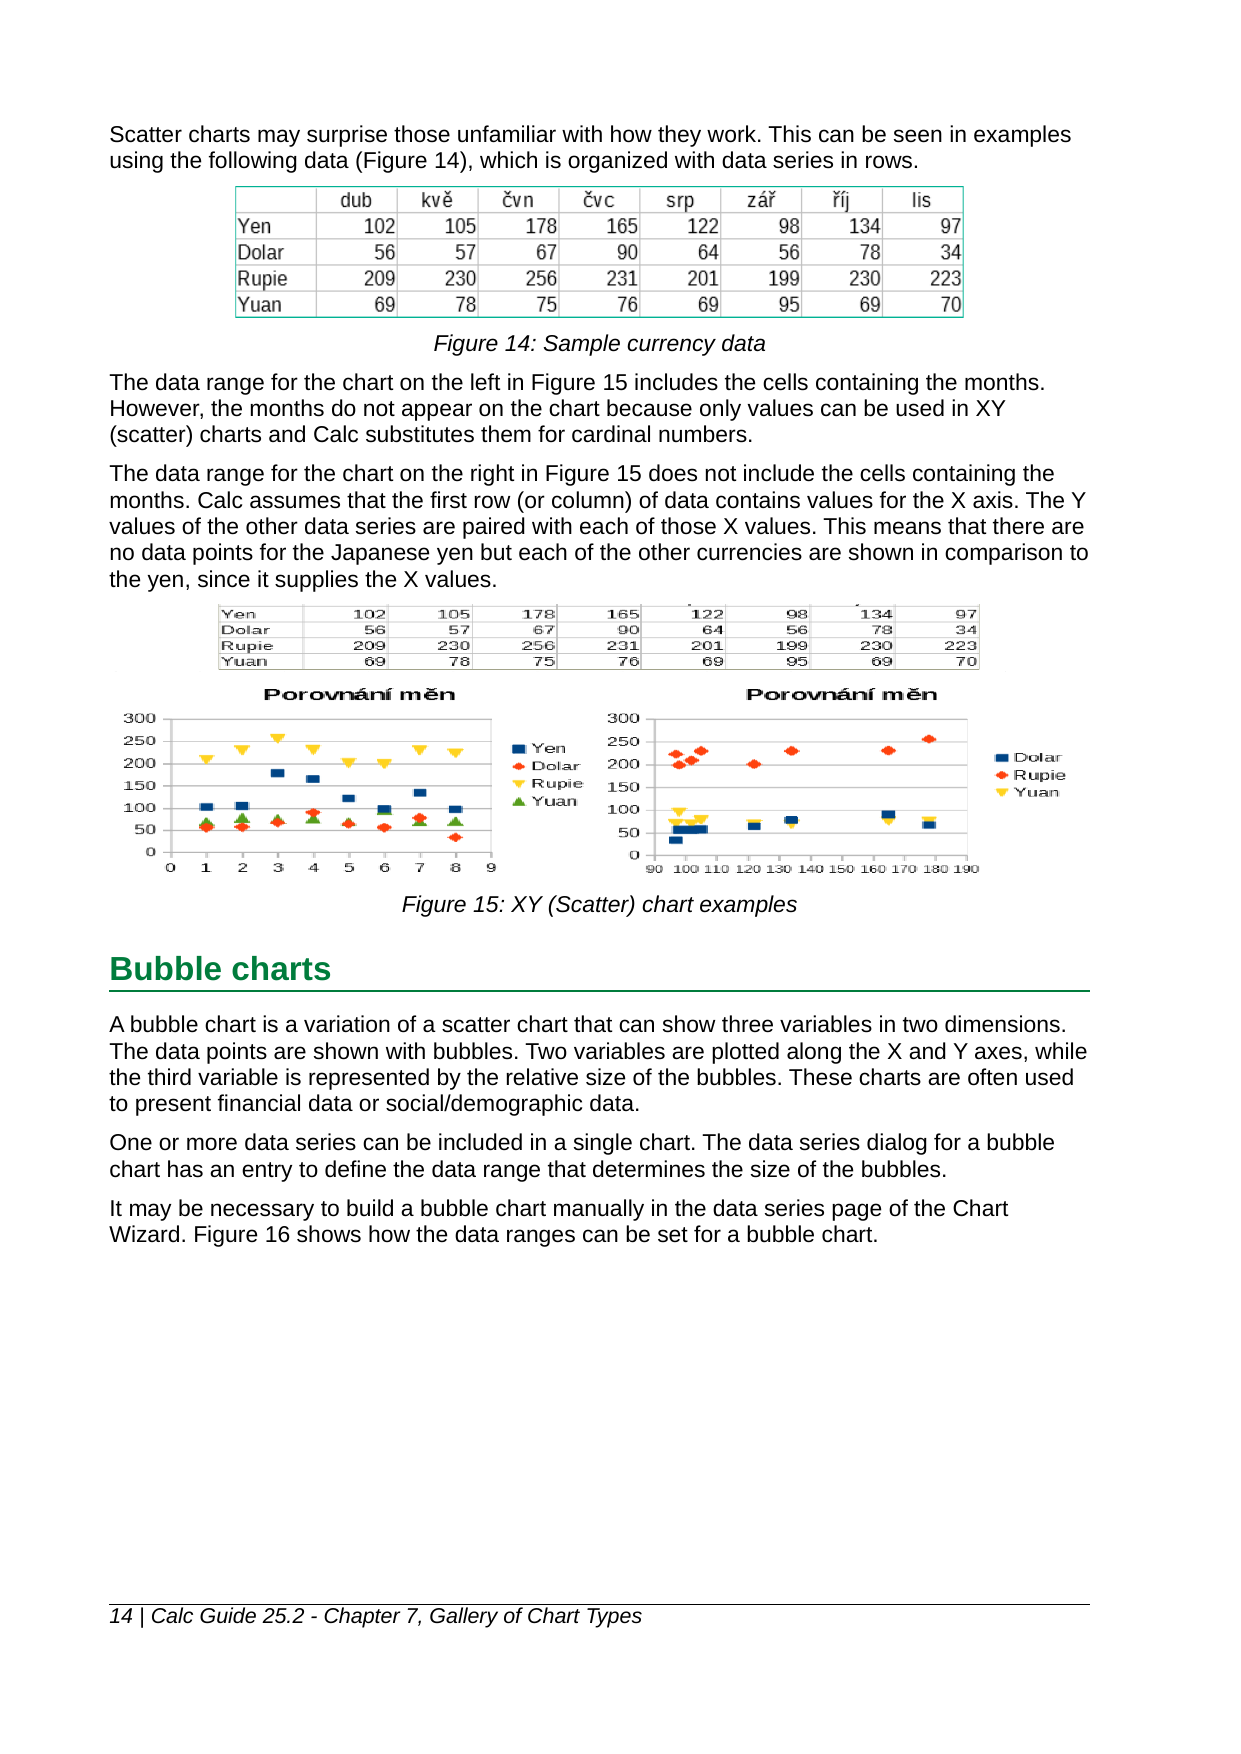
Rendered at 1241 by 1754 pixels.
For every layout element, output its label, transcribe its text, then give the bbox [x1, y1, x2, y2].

text Figure 14: Sample currency data [235, 330, 964, 356]
text The data range for the chart on the left in Figure 15 includes the cells containing the months. However, the months do not appear on the chart because only values can be used in XY (scatter) charts and Calc substitutes them for cardinal numbers. [109, 369, 1090, 448]
text Scatter charts may surprise those unfamiliar with how they work. This can be seen in examples using the following data (Figure 14), which is organized with data series in rows. [109, 121, 1090, 174]
picture [235, 186, 964, 318]
subtitle Bubble charts [109, 949, 1090, 990]
text It may be necessary to build a bubble chart manually in the data series page of the Chart Wizard. Figure 16 shows how the data ranges can be set for a bubble chart. [109, 1194, 1090, 1247]
text The data range for the chart on the right in Figure 15 does not include the cells containing the months. Calc assumes that the first row (or column) of data contains values for the X axis. The Y values of the other data series are paired with each of those X values. This means that there are no data points for the Japanese yen but each of the other currencies are shown in comparison to the yen, since it supplies the X values. [109, 460, 1090, 592]
text One or more data series can be included in a single chart. The data series dialog for a bubble chart has an entry to define the data range that determines the size of the bubbles. [109, 1129, 1090, 1182]
text A bubble chart is a variation of a scatter chart that can show three variables in two dimensions. The data points are shown with bubbles. Two variables are plotted along the X and Y axes, while the third variable is represented by the relative size of the bubbles. These charts are often used to present financial data or social/demographic data. [109, 1011, 1090, 1117]
text Figure 15: XY (Scatter) chart examples [114, 891, 1085, 918]
picture [114, 604, 1085, 879]
